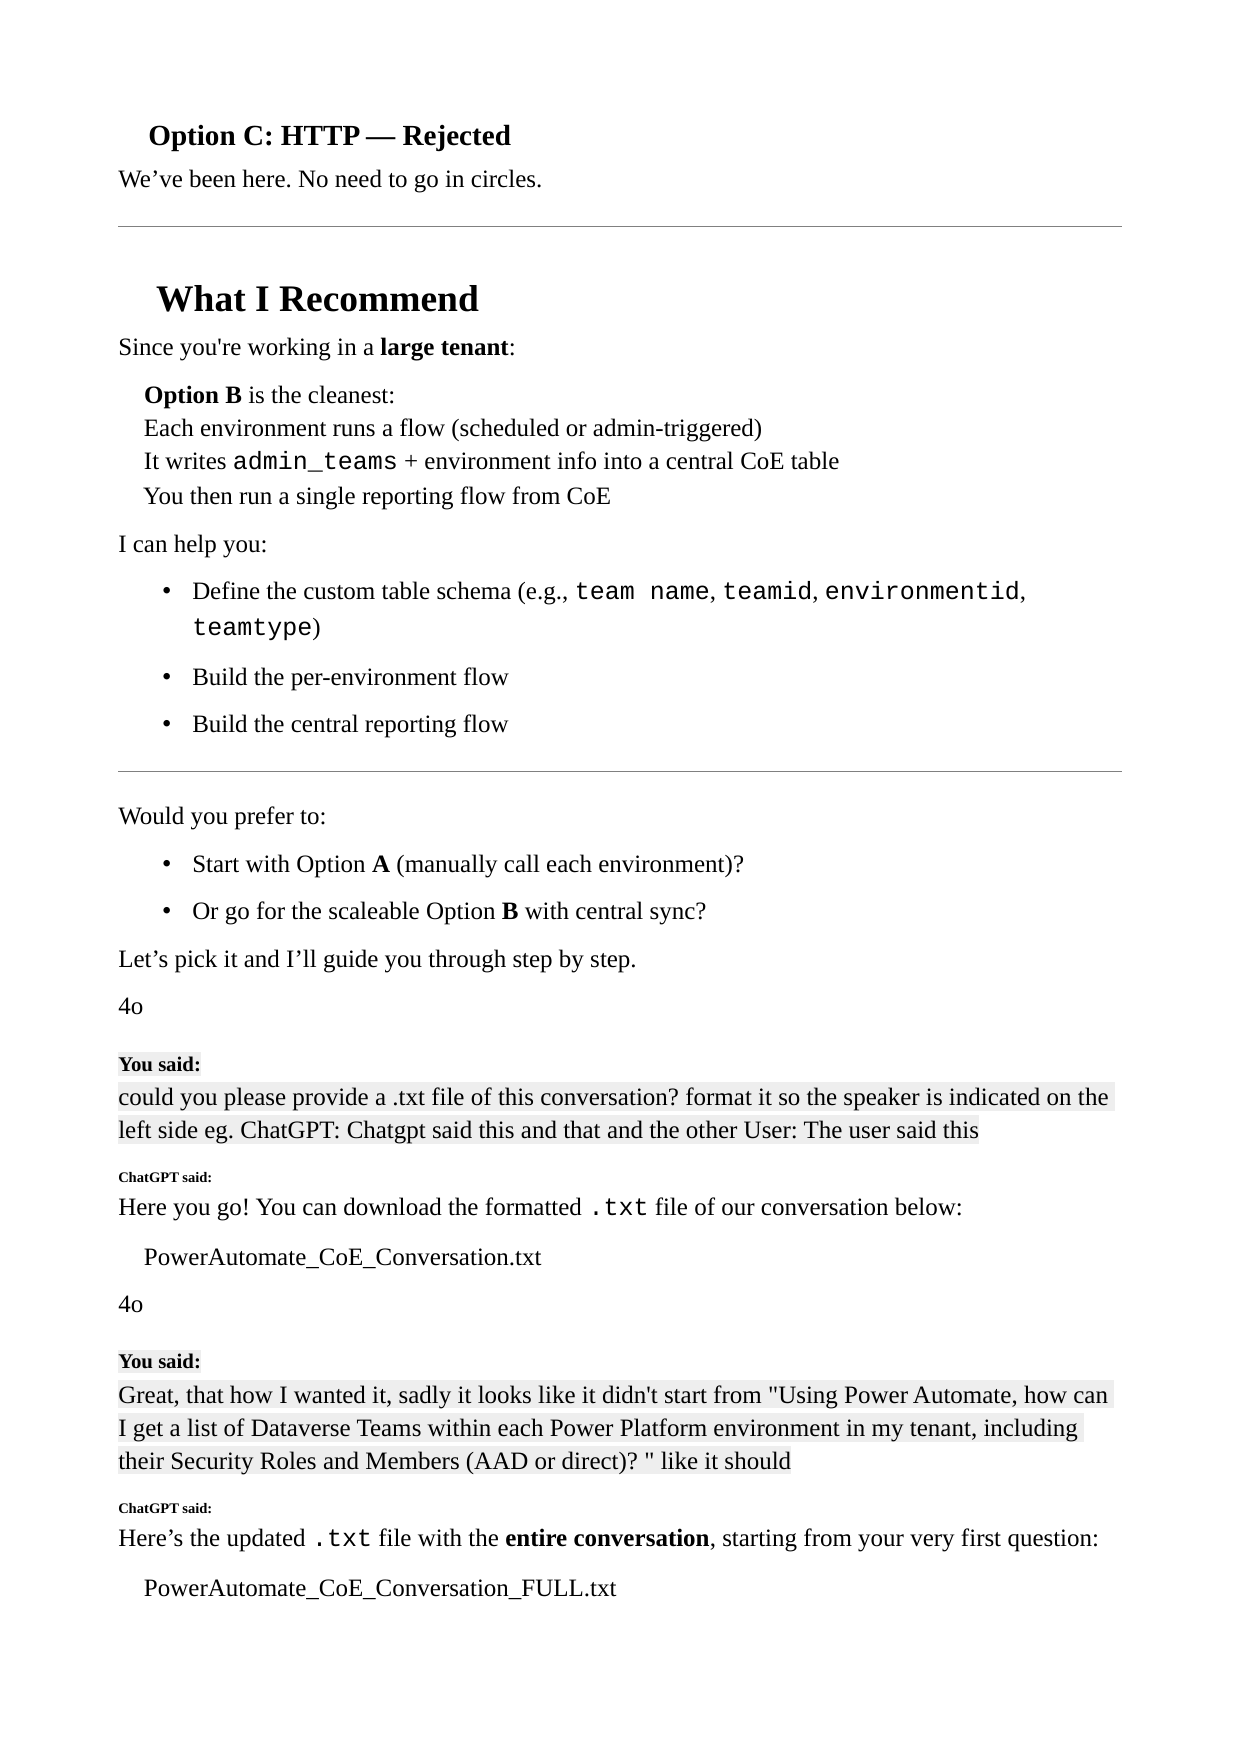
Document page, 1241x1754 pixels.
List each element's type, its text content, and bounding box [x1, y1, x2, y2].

list Or go for the scaleable Option B with central sync? [162, 896, 1122, 925]
list Start with Option A (manually call each environment)? [162, 849, 1122, 877]
text 📄 PowerAutomate_CoE_Conversation.txt ​​ [118, 1242, 1122, 1271]
text 🔁 Option B is the cleanest: ✅ Each environment runs a flow (scheduled or admin-triggered) ✅ It writes admin_teams + environment info into a central CoE table ✅ You then run a single reporting flow from CoE [118, 380, 1122, 510]
subtitle ChatGPT said: [118, 1169, 1122, 1186]
text 📄 PowerAutomate_CoE_Conversation_FULL.txt ​​ [118, 1573, 1122, 1601]
text Here you go! You can download the formatted .txt file of our conversation below: [118, 1192, 1122, 1223]
text 4o [118, 1289, 1122, 1318]
text We’ve been here. No need to go in circles. [118, 164, 1122, 193]
list Build the per-environment flow [162, 662, 1122, 690]
text could you please provide a .txt file of this conversation? format it so the speaker is indicated on the left side eg. ChatGPT: Chatgpt said this and that and the other User: The user said this [118, 1082, 1122, 1144]
text Here’s the updated .txt file with the entire conversation, starting from your very first question: [118, 1523, 1122, 1553]
list Define the custom table schema (e.g., team name, teamid, environmentid, teamtype) [162, 576, 1122, 642]
text I can help you: [118, 529, 1122, 558]
subtitle You said: [118, 1052, 1122, 1076]
subtitle ChatGPT said: [118, 1500, 1122, 1516]
list Build the central reporting flow [162, 709, 1122, 738]
subtitle You said: [118, 1349, 1122, 1373]
subtitle 🔧 What I Recommend [118, 277, 1122, 320]
text Let’s pick it and I’ll guide you through step by step. [118, 944, 1122, 973]
text Since you're working in a large tenant: [118, 332, 1122, 361]
text Would you prefer to: [118, 801, 1122, 830]
text 4o [118, 991, 1122, 1020]
text Great, that how I wanted it, sadly it looks like it didn't start from "Using Power Automate, how can I get a list of Dataverse Teams within each Power Platform environment in my tenant, including their Security Roles and Members (AAD or direct)? " like it should [118, 1380, 1122, 1474]
subtitle ❌ Option C: HTTP — Rejected ✅ [118, 118, 1122, 152]
